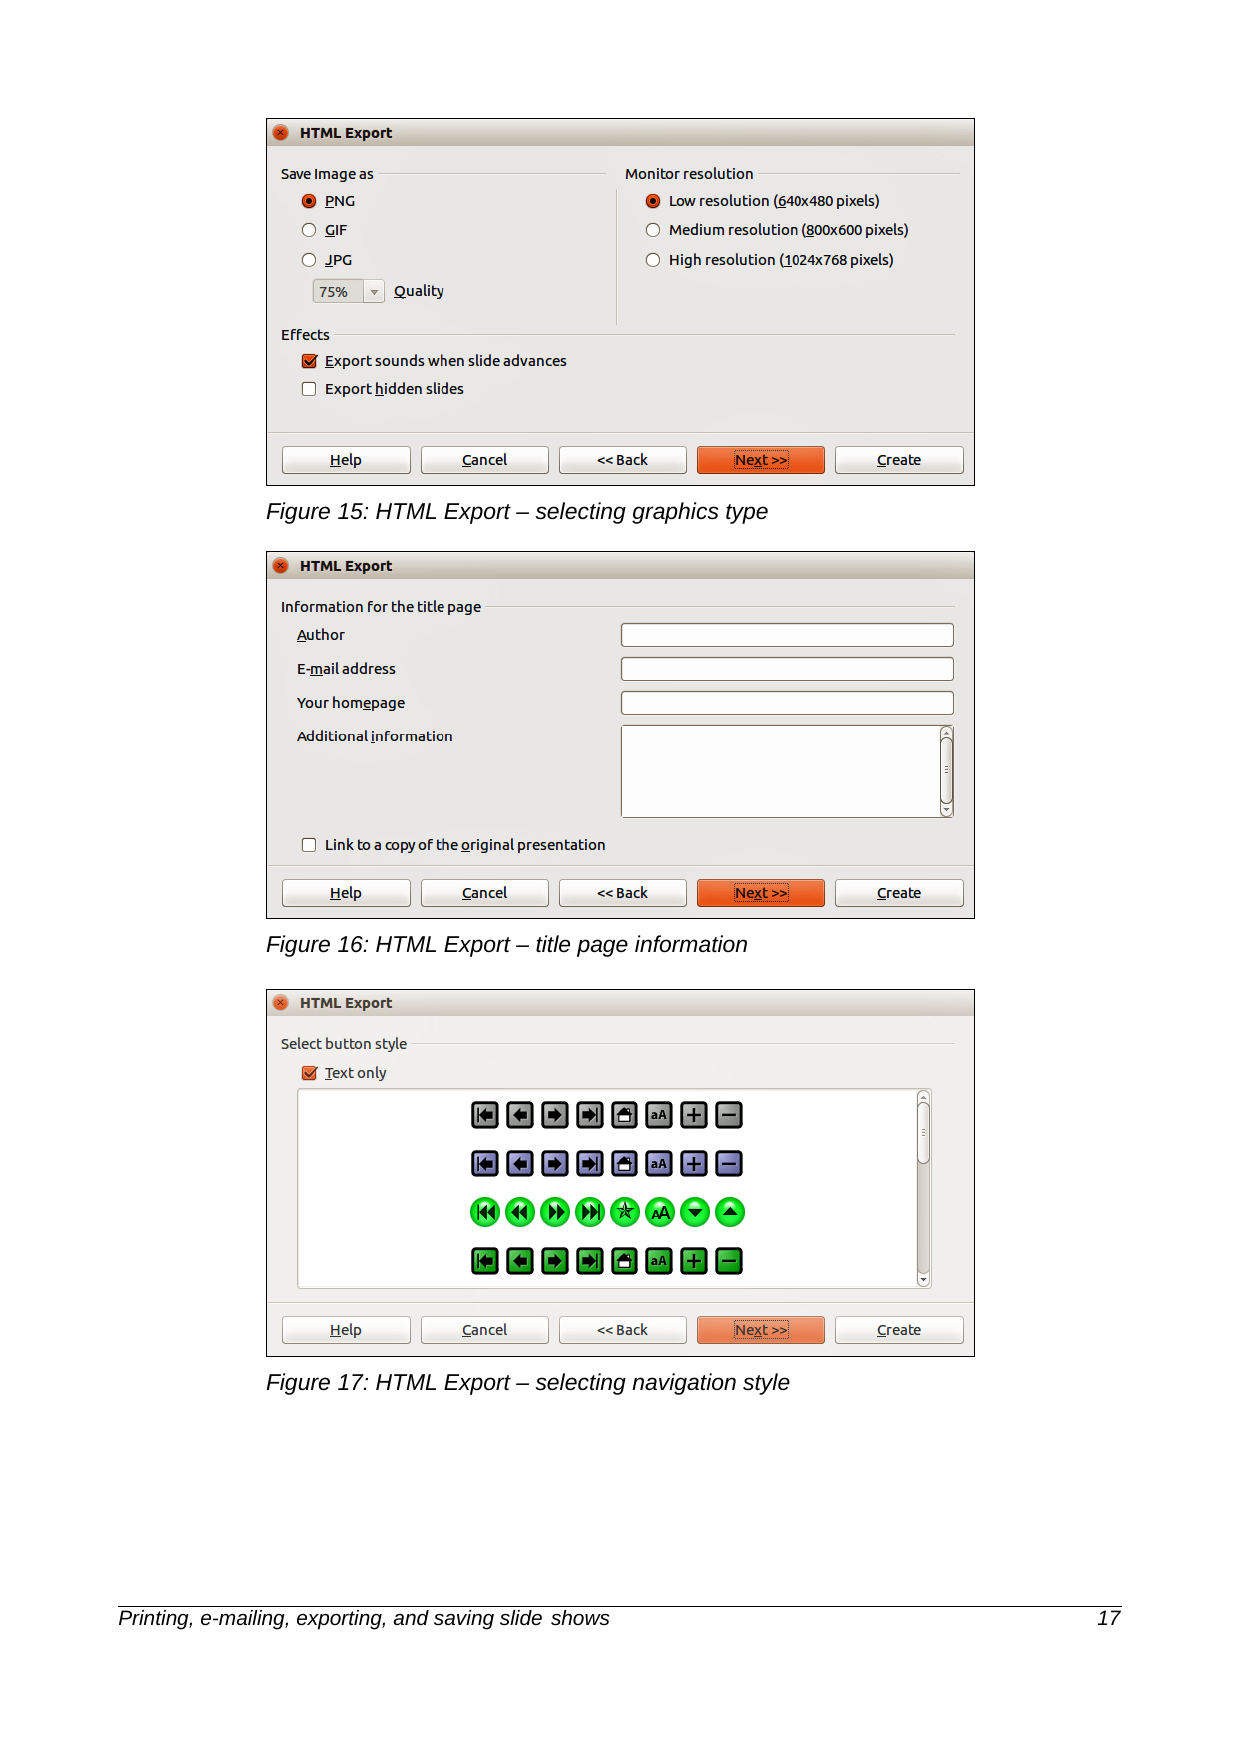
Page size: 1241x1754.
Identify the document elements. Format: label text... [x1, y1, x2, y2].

text Figure 17: HTML Export – selecting navigation style [266, 1369, 974, 1395]
picture [267, 990, 974, 1356]
picture [267, 119, 974, 485]
text Figure 16: HTML Export – title page information [266, 931, 974, 957]
text Figure 15: HTML Export – selecting graphics type [266, 498, 974, 524]
picture [267, 552, 974, 918]
